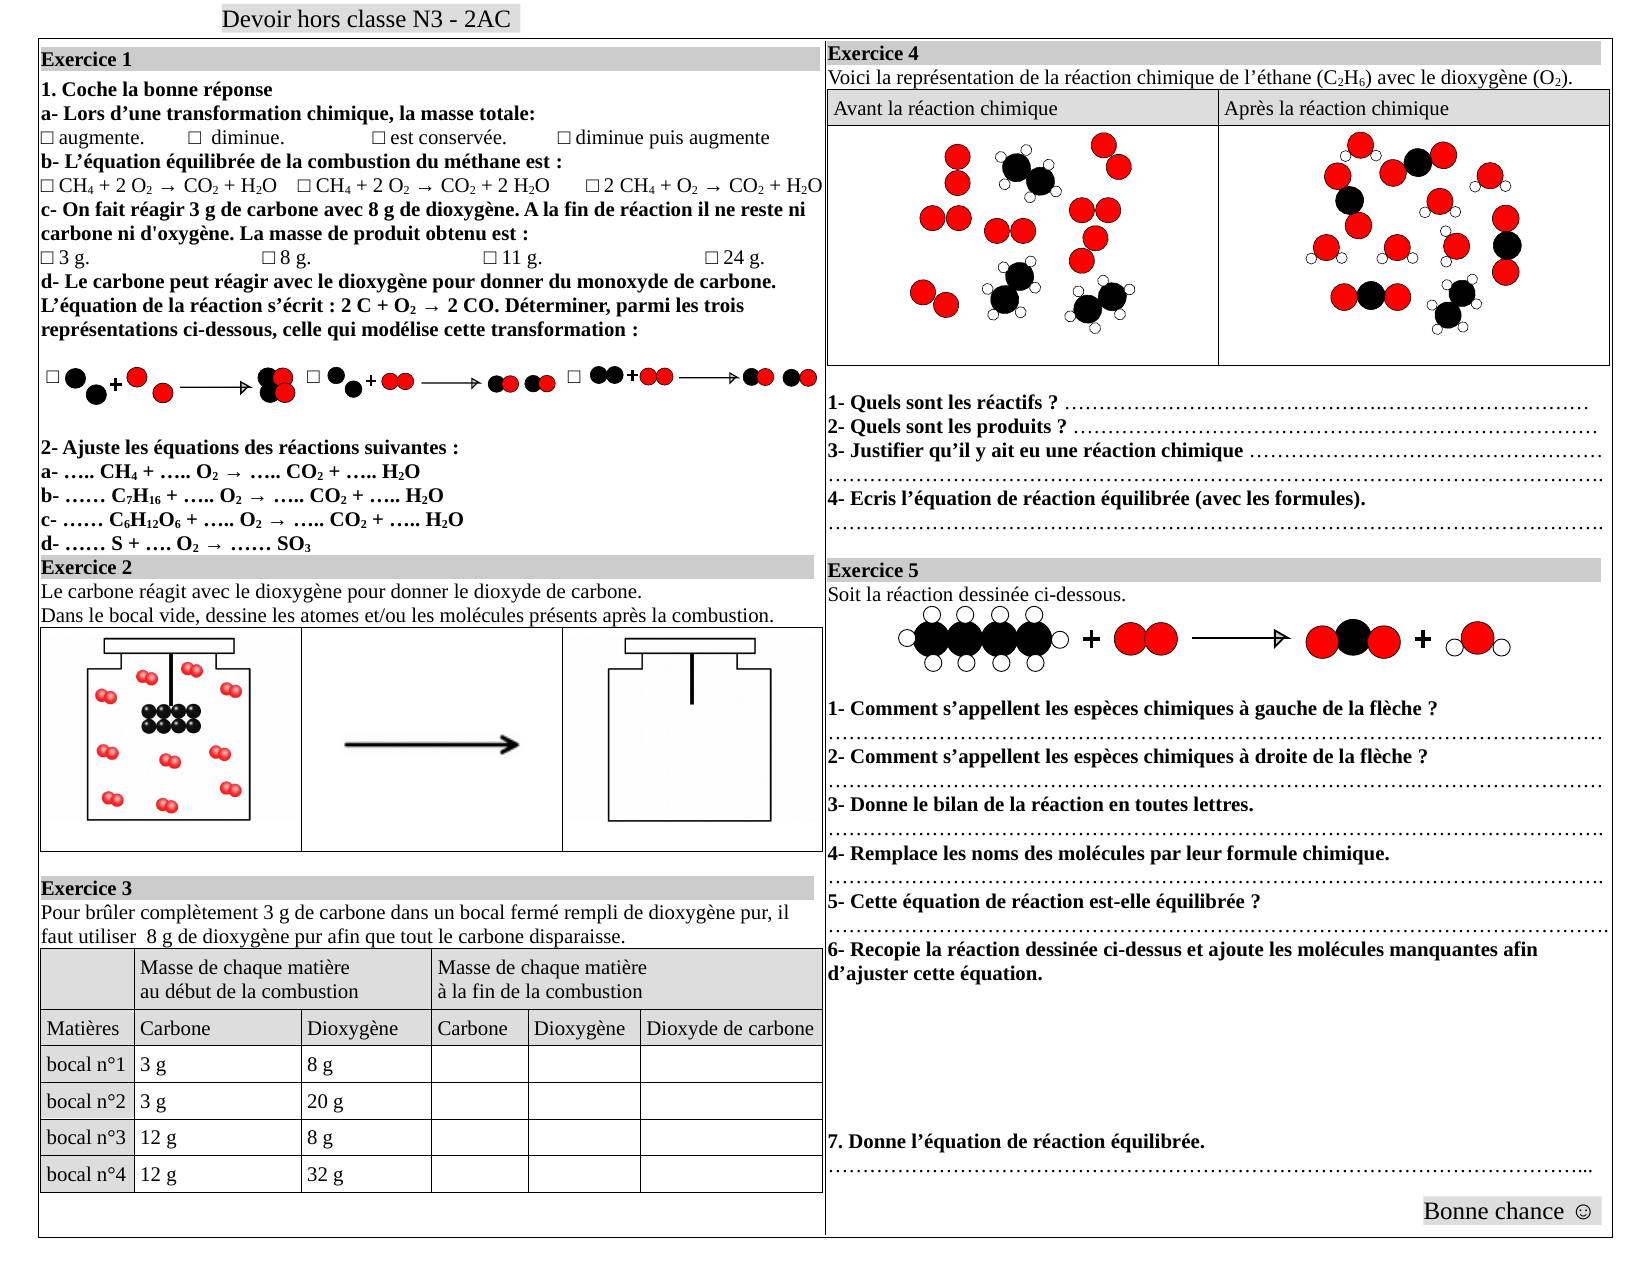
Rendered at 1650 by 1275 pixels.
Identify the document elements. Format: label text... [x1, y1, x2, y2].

text Voici la représentation de la réaction chimique de l’éthane (C2H6) avec le dioxygène (O2). [827, 65, 1609, 89]
text 3- Justifier qu’il y ait eu une réaction chimique …………………………………………… [827, 438, 1609, 462]
text □ 3 g. □ 8 g. □ 11 g. □ 24 g. [41, 245, 823, 269]
table_cell [641, 1083, 822, 1118]
table_header [563, 628, 822, 851]
table_cell 32 g [302, 1156, 431, 1192]
table_cell 3 g [135, 1046, 301, 1082]
table_header Avant la réaction chimique [828, 90, 1218, 125]
table_cell Dioxyde de carbone [641, 1010, 822, 1045]
picture [341, 732, 523, 758]
text d- …… S + …. O2 → …… SO3 [41, 531, 823, 555]
table_cell Matières [41, 1010, 134, 1045]
picture [567, 634, 817, 822]
text Le carbone réagit avec le dioxygène pour donner le dioxyde de carbone. [41, 579, 823, 603]
table_cell [432, 1120, 528, 1155]
text 1. Coche la bonne réponse [41, 77, 823, 101]
table_header [584, 341, 823, 435]
text 2- Quels sont les produits ? …………………………………….…………………………… [827, 414, 1609, 438]
text Exercice 1 [41, 47, 823, 71]
table_cell [432, 1046, 528, 1082]
text Pour brûler complètement 3 g de carbone dans un bocal fermé rempli de dioxygène pur, il faut utiliser 8 g de dioxygène pur afin que tout le carbone disparaisse. [41, 900, 823, 948]
table_cell [432, 1156, 528, 1192]
text 2- Ajuste les équations des réactions suivantes : [41, 435, 823, 459]
table_header [41, 628, 301, 851]
text 5- Cette équation de réaction est-elle équilibrée ? [827, 888, 1609, 913]
text Exercice 4 [827, 41, 1609, 65]
text 7. Donne l’équation de réaction équilibrée. [827, 1129, 1609, 1153]
table_cell 8 g [302, 1120, 431, 1155]
text …………………………………………………………………………………………………. [827, 816, 1609, 840]
text ………………………………………………………………………………………………... [827, 1153, 1609, 1177]
table_header Après la réaction chimique [1219, 90, 1609, 125]
text 6- Recopie la réaction dessinée ci-dessus et ajoute les molécules manquantes afin d’ajuster cette équation. [827, 937, 1609, 985]
text Exercice 5 [827, 558, 1609, 582]
text 1- Quels sont les réactifs ? ……………………………………….………………………… [827, 390, 1609, 414]
text L’équation de la réaction s’écrit : 2 C + O2 → 2 CO. Déterminer, parmi les trois représentations ci-dessous, celle qui modélise cette transformation : [41, 293, 823, 341]
text …………………………………………………………………………………………………. [827, 510, 1609, 534]
table_cell [1219, 126, 1609, 365]
table_cell [432, 1083, 528, 1118]
text …………………………………………………………………………………………………. [827, 864, 1609, 888]
text b- L’équation équilibrée de la combustion du méthane est : [41, 149, 823, 173]
text 3- Donne le bilan de la réaction en toutes lettres. [827, 792, 1609, 816]
table_cell 8 g [302, 1046, 431, 1082]
table_cell 20 g [302, 1083, 431, 1118]
text Soit la réaction dessinée ci-dessous. [827, 582, 1609, 606]
text …………………………………………………….……………………………………………. [827, 913, 1609, 937]
text □ augmente. □ diminue. □ est conservée. □ diminue puis augmente [41, 125, 823, 149]
table_cell [529, 1083, 640, 1118]
table_cell [641, 1046, 822, 1082]
table_cell [529, 1046, 640, 1082]
text Exercice 3 [41, 876, 823, 900]
table_cell [828, 126, 1218, 365]
text 1- Comment s’appellent les espèces chimiques à gauche de la flèche ? [827, 696, 1609, 720]
text Exercice 2 [41, 555, 823, 579]
table_cell Carbone [432, 1010, 528, 1045]
table_cell Dioxygène [529, 1010, 640, 1045]
table_header Masse de chaque matière à la fin de la combustion [432, 949, 822, 1009]
text ………………………………………………………………………….……………………… [827, 768, 1609, 792]
table_cell Carbone [135, 1010, 301, 1045]
table_cell Dioxygène [302, 1010, 431, 1045]
text c- …… C6H12O6 + ….. O2 → ….. CO2 + ….. H2O [41, 507, 823, 531]
table_header □ [41, 341, 59, 435]
table_cell 12 g [135, 1156, 301, 1192]
text 4- Ecris l’équation de réaction équilibrée (avec les formules). [827, 486, 1609, 510]
table_header □ [301, 341, 322, 435]
table_cell 12 g [135, 1120, 301, 1155]
picture [46, 634, 296, 821]
text b- …… C7H16 + ….. O2 → ….. CO2 + ….. H2O [41, 483, 823, 507]
table_cell bocal n°1 [41, 1046, 134, 1082]
text □ CH4 + 2 O2 → CO2 + H2O □ CH4 + 2 O2 → CO2 + 2 H2O □ 2 CH4 + O2 → CO2 + H2O [41, 173, 823, 197]
text a- Lors d’une transformation chimique, la masse totale: [41, 101, 823, 125]
table_header [41, 949, 134, 1009]
table_header Masse de chaque matière au début de la combustion [135, 949, 431, 1009]
text 2- Comment s’appellent les espèces chimiques à droite de la flèche ? [827, 744, 1609, 768]
table_cell [641, 1120, 822, 1155]
text Dans le bocal vide, dessine les atomes et/ou les molécules présents après la combustion. [41, 603, 823, 627]
table_header [59, 341, 301, 435]
table_header □ [562, 341, 584, 435]
table_header [302, 628, 562, 851]
text d- Le carbone peut réagir avec le dioxygène pour donner du monoxyde de carbone. [41, 269, 823, 293]
table_cell [529, 1156, 640, 1192]
table_cell 3 g [135, 1083, 301, 1118]
table_cell [641, 1156, 822, 1192]
text …………………………………………………………………………………………………. [827, 462, 1609, 486]
table_cell bocal n°2 [41, 1083, 134, 1118]
text c- On fait réagir 3 g de carbone avec 8 g de dioxygène. A la fin de réaction il ne reste ni carbone ni d'oxygène. La masse de produit obtenu est : [41, 197, 823, 245]
table_cell [529, 1120, 640, 1155]
text 4- Remplace les noms des molécules par leur formule chimique. [827, 840, 1609, 864]
table_cell bocal n°3 [41, 1120, 134, 1155]
text a- ….. CH4 + ….. O2 → ….. CO2 + ….. H2O [41, 459, 823, 483]
table_header [322, 341, 562, 435]
text ………………………………………………………………………….……………………… [827, 720, 1609, 744]
table_cell bocal n°4 [41, 1156, 134, 1192]
